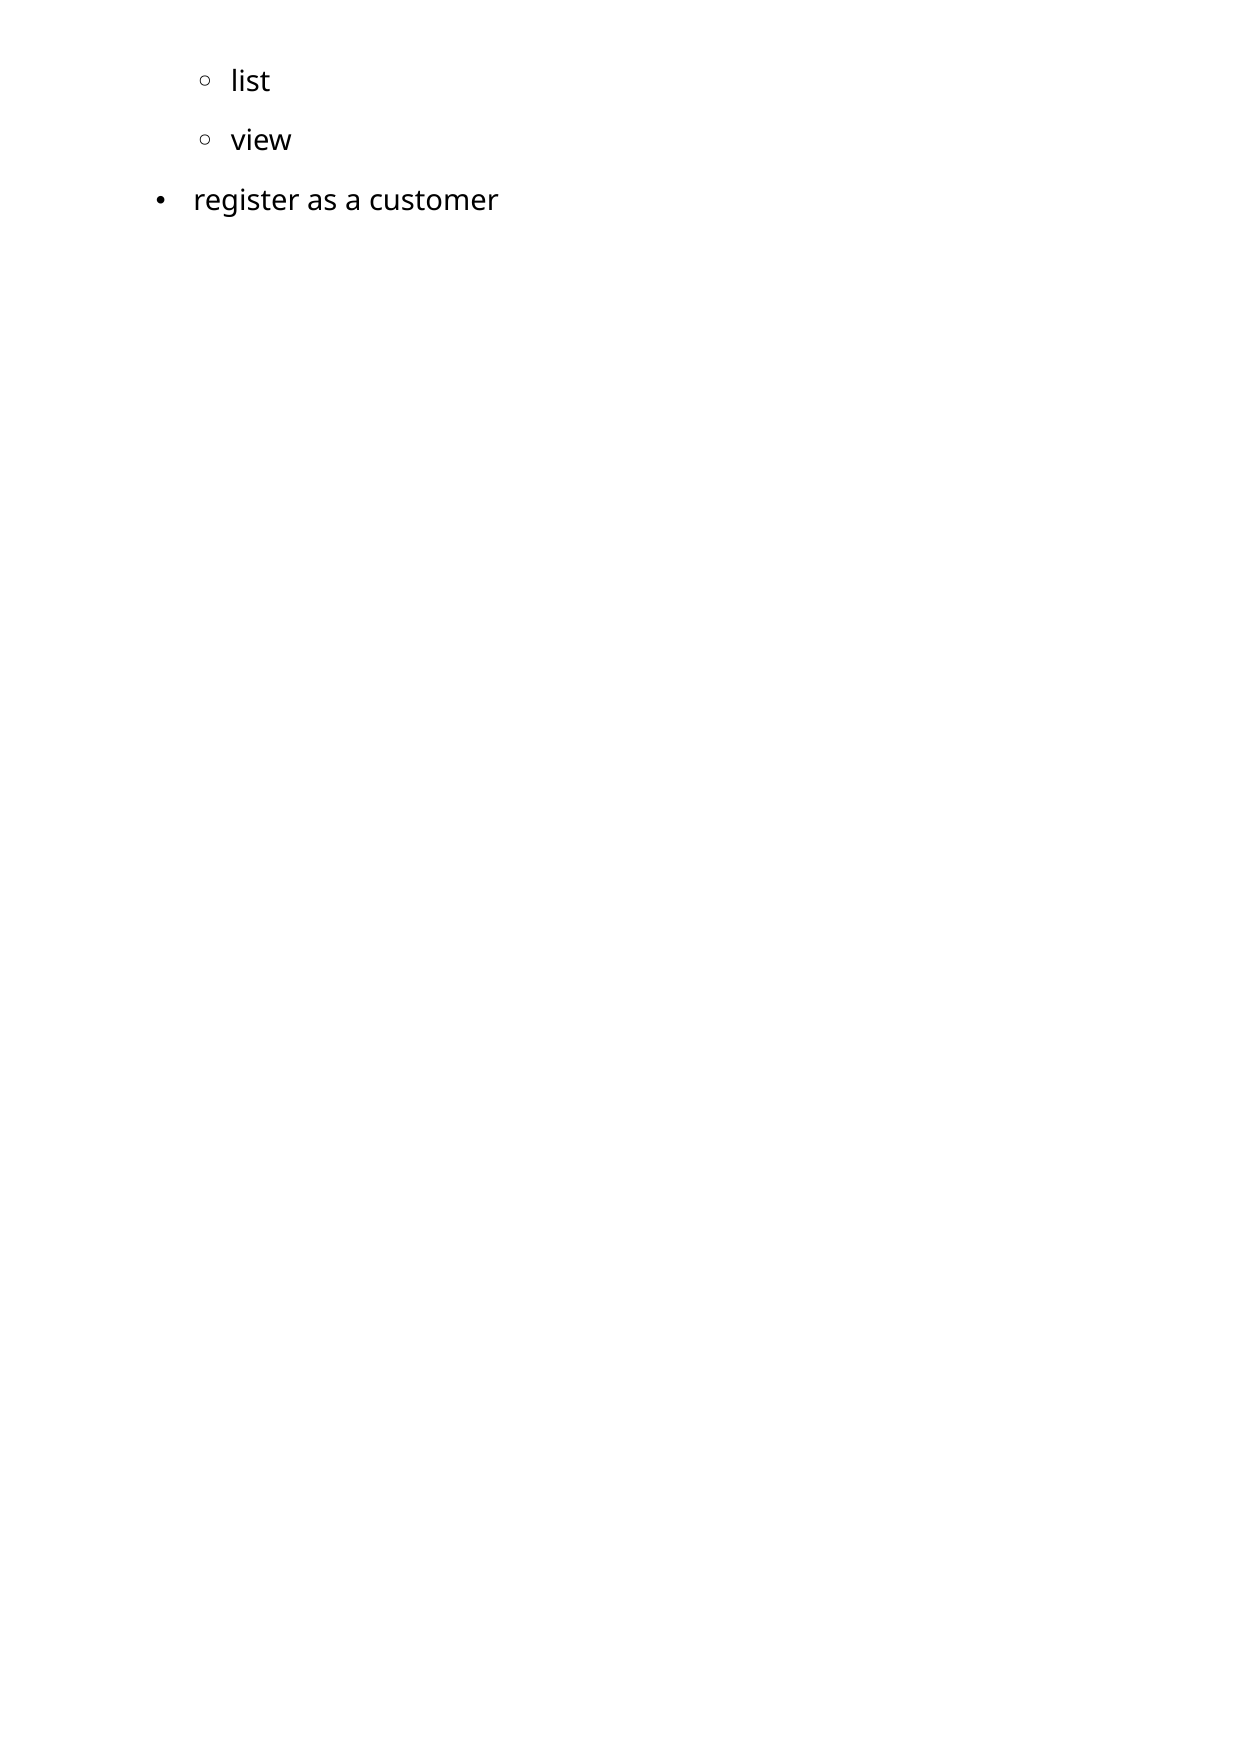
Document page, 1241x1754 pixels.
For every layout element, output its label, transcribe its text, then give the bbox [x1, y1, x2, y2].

list list [193, 60, 1122, 100]
list view [193, 119, 1122, 159]
list register as a customer [156, 179, 1122, 219]
